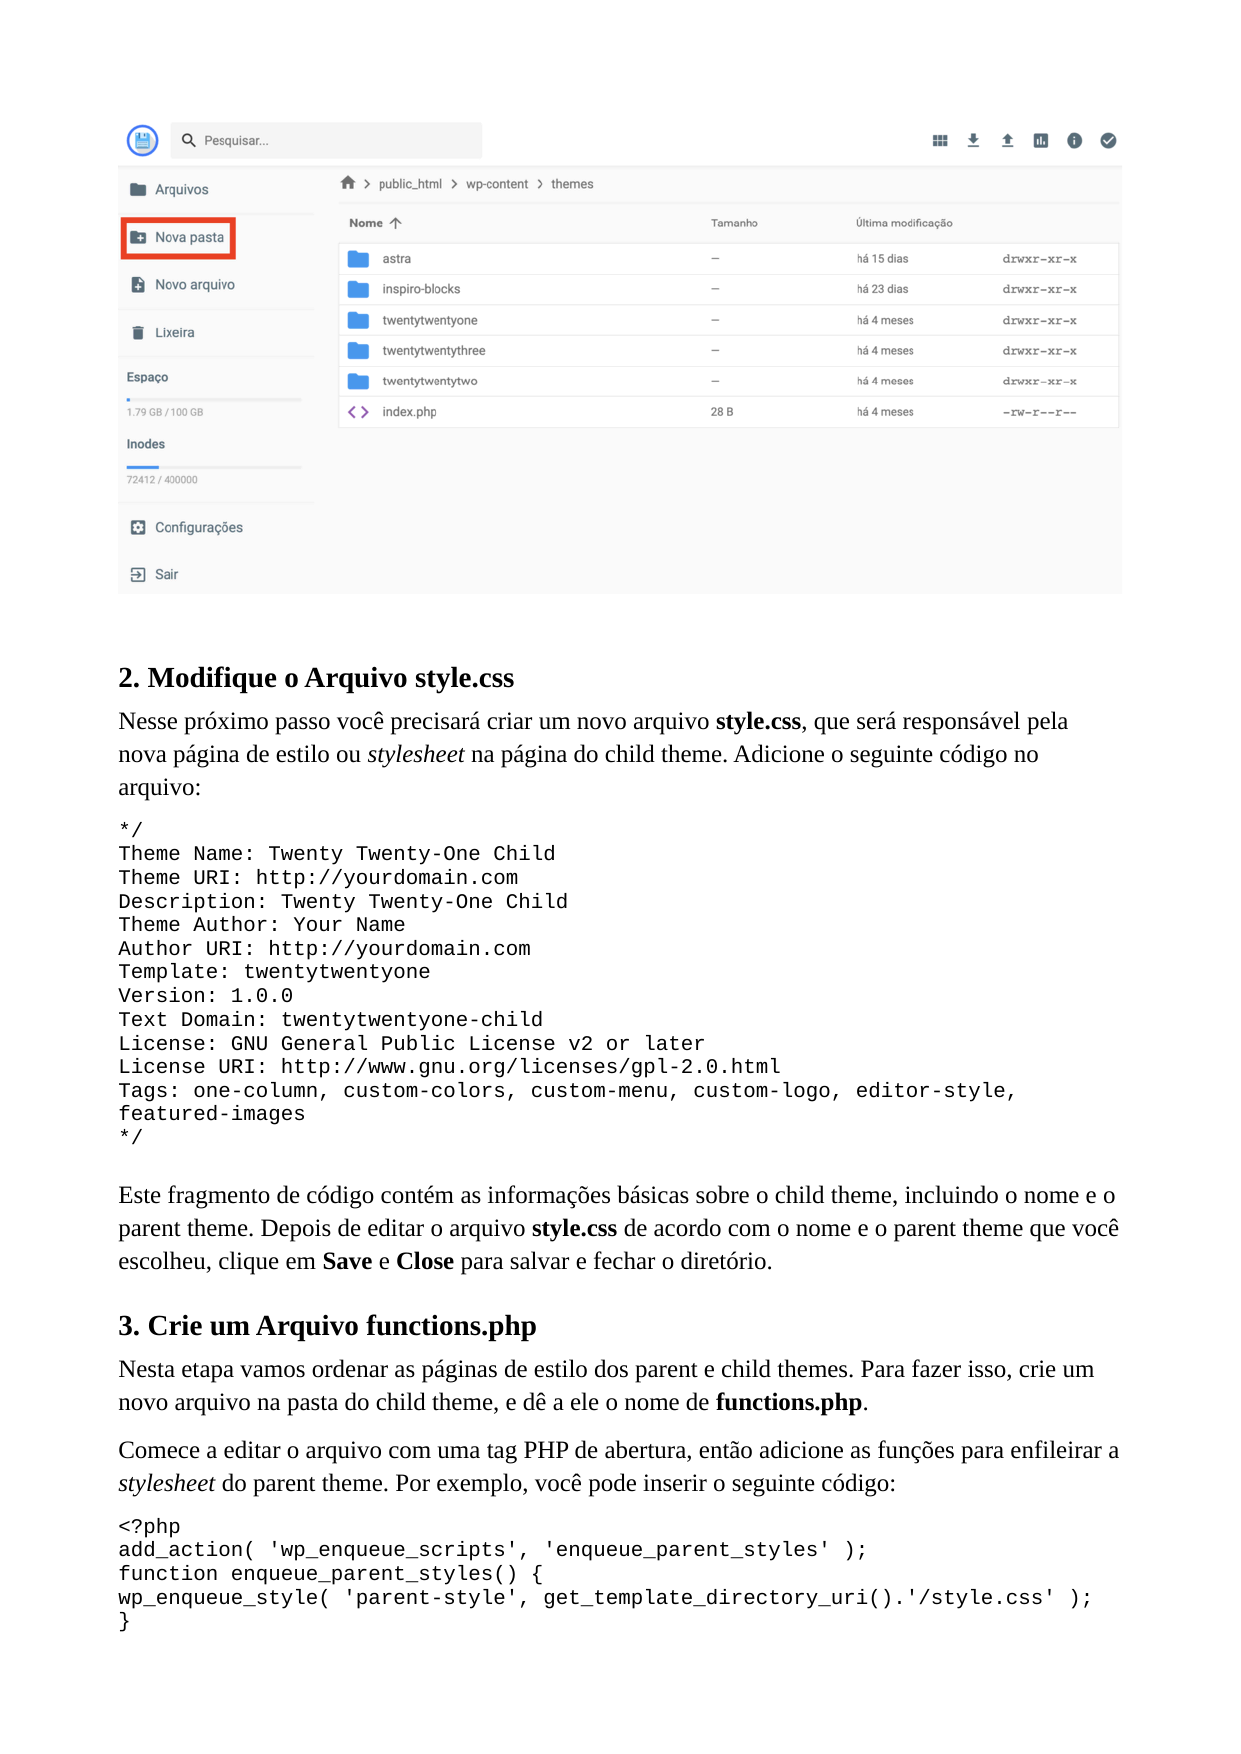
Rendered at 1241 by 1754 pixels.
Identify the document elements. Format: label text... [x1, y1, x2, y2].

text wp_enqueue_style( 'parent-style', get_template_directory_uri().'/style.css' ); [118, 1587, 1122, 1610]
text Theme Author: Your Name [118, 914, 1122, 938]
text Theme URI: http://yourdomain.com [118, 867, 1122, 891]
text Author URI: http://yourdomain.com [118, 938, 1122, 962]
text Theme Name: Twenty Twenty-One Child [118, 843, 1122, 867]
text Template: twentytwentyone [118, 962, 1122, 985]
text <?php [118, 1516, 1122, 1539]
text function enqueue_parent_styles() { [118, 1563, 1122, 1587]
text */ [118, 1127, 1122, 1151]
text Tags: one-column, custom-colors, custom-menu, custom-logo, editor-style, featured-images [118, 1080, 1122, 1127]
text } [118, 1610, 1122, 1634]
text Nesta etapa vamos ordenar as páginas de estilo dos parent e child themes. Para fazer isso, crie um novo arquivo na pasta do child theme, e dê a ele o nome de functions.php. [118, 1354, 1122, 1416]
text add_action( 'wp_enqueue_scripts', 'enqueue_parent_styles' ); [118, 1539, 1122, 1563]
picture [118, 118, 1123, 594]
text Este fragmento de código contém as informações básicas sobre o child theme, incluindo o nome e o parent theme. Depois de editar o arquivo style.css de acordo com o nome e o parent theme que você escolheu, clique em Save e Close para salvar e fechar o diretório. [118, 1180, 1122, 1275]
text Comece a editar o arquivo com uma tag PHP de abertura, então adicione as funções para enfileirar a stylesheet do parent theme. Por exemplo, você pode inserir o seguinte código: [118, 1435, 1122, 1497]
text License: GNU General Public License v2 or later [118, 1032, 1122, 1056]
text Version: 1.0.0 [118, 985, 1122, 1009]
text Description: Twenty Twenty-One Child [118, 891, 1122, 914]
text Text Domain: twentytwentyone-child [118, 1009, 1122, 1032]
text Nesse próximo passo você precisará criar um novo arquivo style.css, que será responsável pela nova página de estilo ou stylesheet na página do child theme. Adicione o seguinte código no arquivo: [118, 706, 1122, 801]
subtitle 3. Crie um Arquivo functions.php [118, 1308, 1122, 1342]
subtitle 2. Modifique o Arquivo style.css [118, 660, 1122, 693]
text License URI: http://www.gnu.org/licenses/gpl-2.0.html [118, 1056, 1122, 1080]
text */ [118, 820, 1122, 843]
